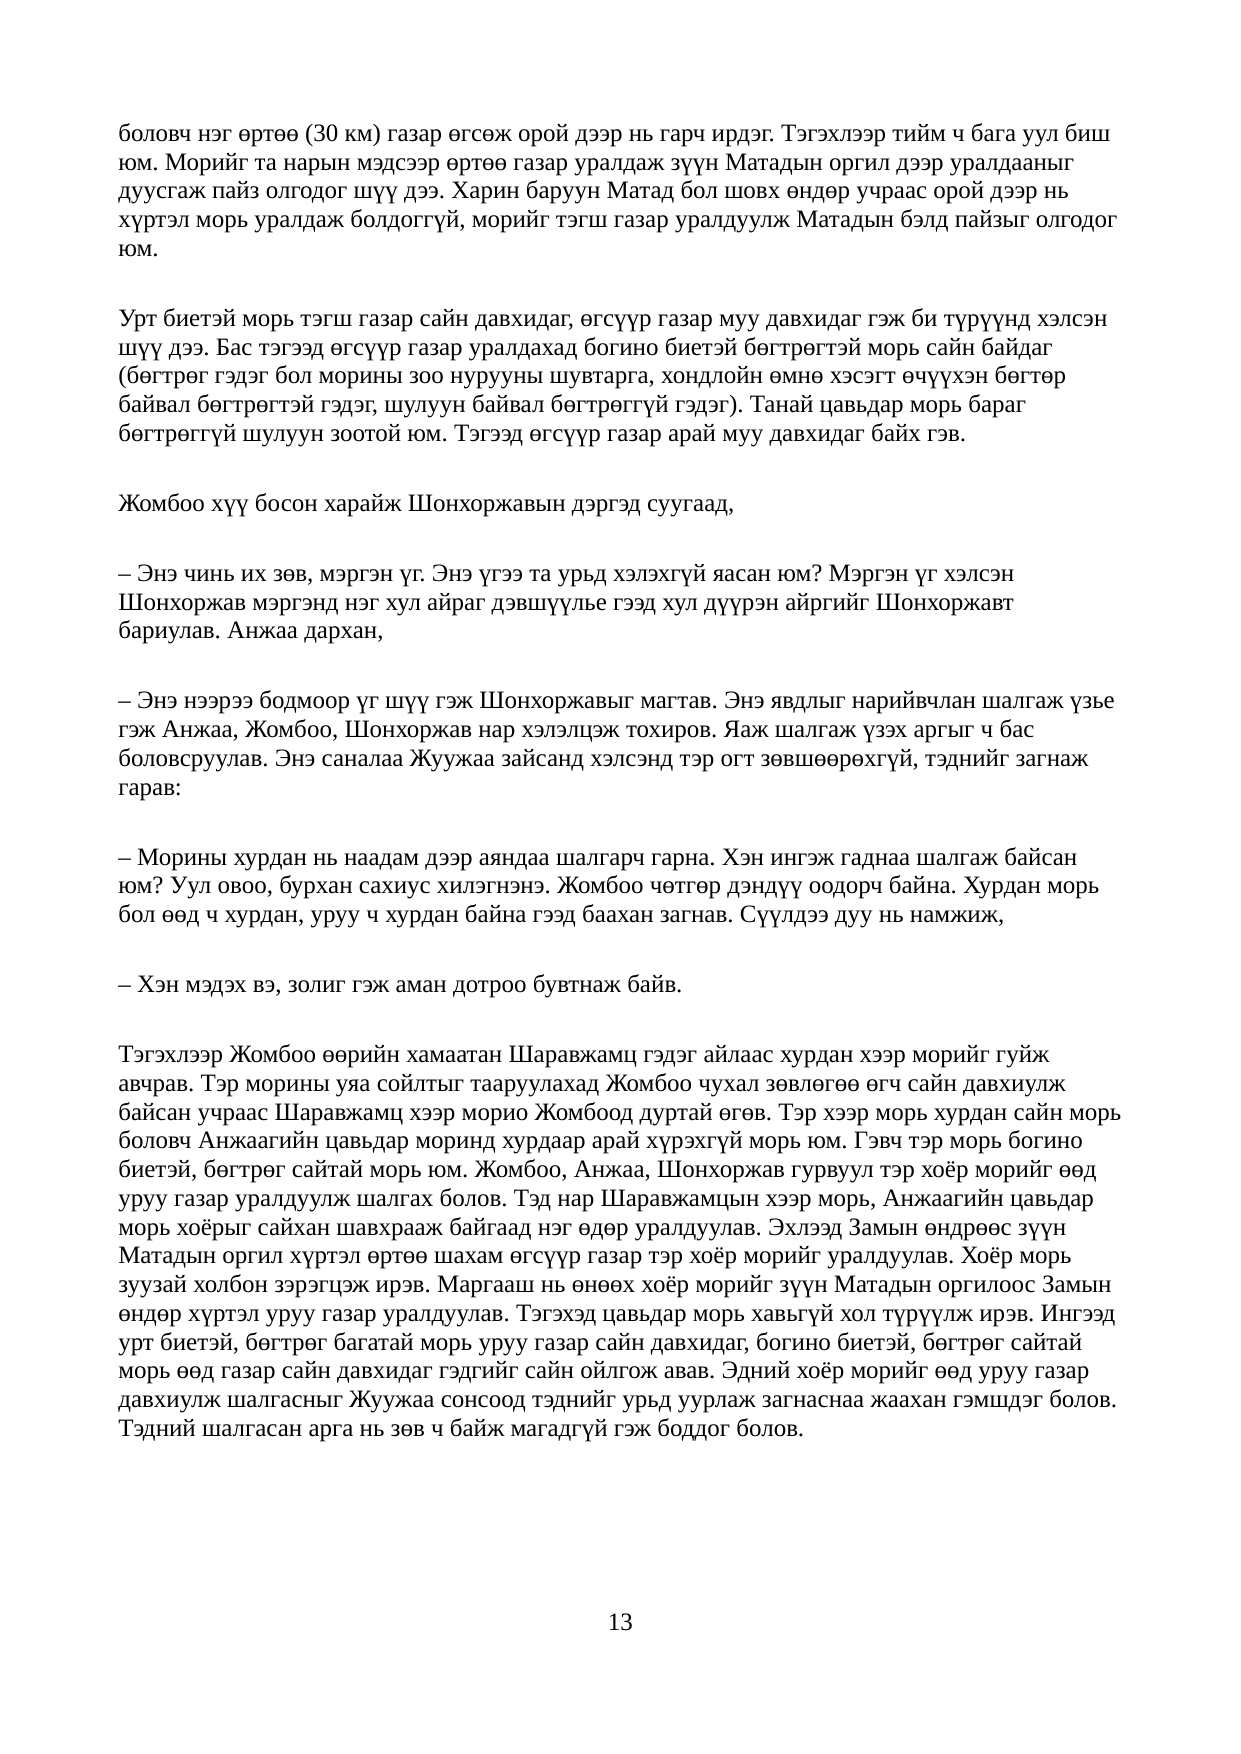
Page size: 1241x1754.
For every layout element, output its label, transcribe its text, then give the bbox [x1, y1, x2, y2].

text – Энэ нээрээ бодмоор үг шүү гэж Шонхоржавыг магтав. Энэ явдлыг нарийвчлан шалгаж үзье гэж Анжаа, Жомбоо, Шонхоржав нар хэлэлцэж тохиров. Яаж шалгаж үзэх аргыг ч бас боловсруулав. Энэ саналаа Жуужаа зайсанд хэлсэнд тэр огт зөвшөөрөхгүй, тэднийг загнаж гарав: [118, 686, 1122, 829]
text – Морины хурдан нь наадам дээр аяндаа шалгарч гарна. Хэн ингэж гаднаа шалгаж байсан юм? Уул овоо, бурхан сахиус хилэгнэнэ. Жомбоо чөтгөр дэндүү оодорч байна. Хурдан морь бол өөд ч хурдан, уруу ч хурдан байна гээд баахан загнав. Сүүлдээ дуу нь намжиж, [118, 842, 1122, 957]
text Урт биетэй морь тэгш газар сайн давхидаг, өгсүүр газар муу давхидаг гэж би түрүүнд хэлсэн шүү дээ. Бас тэгээд өгсүүр газар уралдахад богино биетэй бөгтрөгтэй морь сайн байдаг (бөгтрөг гэдэг бол морины зоо нурууны шувтарга, хондлойн өмнө хэсэгт өчүүхэн бөгтөр байвал бөгтрөгтэй гэдэг, шулуун байвал бөгтрөггүй гэдэг). Танай цавьдар морь бараг бөгтрөггүй шулуун зоотой юм. Тэгээд өгсүүр газар арай муу давхидаг байх гэв. [118, 303, 1122, 476]
text Жомбоо хүү босон харайж Шонхоржавын дэргэд суугаад, [118, 488, 1122, 546]
text боловч нэг өртөө (30 км) газар өгсөж орой дээр нь гарч ирдэг. Тэгэхлээр тийм ч бага уул биш юм. Морийг та нарын мэдсээр өртөө газар уралдаж зүүн Матадын оргил дээр уралдааныг дуусгаж пайз олгодог шүү дээ. Харин баруун Матад бол шовх өндөр учраас орой дээр нь хүртэл морь уралдаж болдоггүй, морийг тэгш газар уралдуулж Матадын бэлд пайзыг олгодог юм. [118, 118, 1122, 291]
text – Энэ чинь их зөв, мэргэн үг. Энэ үгээ та урьд хэлэхгүй яасан юм? Мэргэн үг хэлсэн Шонхоржав мэргэнд нэг хул айраг дэвшүүлье гээд хул дүүрэн айргийг Шонхоржавт бариулав. Анжаа дархан, [118, 558, 1122, 673]
text Тэгэхлээр Жомбоо өөрийн хамаатан Шаравжамц гэдэг айлаас хурдан хээр морийг гуйж авчрав. Тэр морины уяа сойлтыг тааруулахад Жомбоо чухал зөвлөгөө өгч сайн давхиулж байсан учраас Шаравжамц хээр морио Жомбоод дуртай өгөв. Тэр хээр морь хурдан сайн морь боловч Анжаагийн цавьдар моринд хурдаар арай хүрэхгүй морь юм. Гэвч тэр морь богино биетэй, бөгтрөг сайтай морь юм. Жомбоо, Анжаа, Шонхоржав гурвуул тэр хоёр морийг өөд уруу газар уралдуулж шалгах болов. Тэд нар Шаравжамцын хээр морь, Анжаагийн цавьдар морь хоёрыг сайхан шавхрааж байгаад нэг өдөр уралдуулав. Эхлээд Замын өндрөөс зүүн Матадын оргил хүртэл өртөө шахам өгсүүр газар тэр хоёр морийг уралдуулав. Хоёр морь зуузай холбон зэрэгцэж ирэв. Маргааш нь өнөөх хоёр морийг зүүн Матадын оргилоос Замын өндөр хүртэл уруу газар уралдуулав. Тэгэхэд цавьдар морь хавьгүй хол түрүүлж ирэв. Ингээд урт биетэй, бөгтрөг багатай морь уруу газар сайн давхидаг, богино биетэй, бөгтрөг сайтай морь өөд газар сайн давхидаг гэдгийг сайн ойлгож авав. Эдний хоёр морийг өөд уруу газар давхиулж шалгасныг Жуужаа сонсоод тэднийг урьд уурлаж загнаснаа жаахан гэмшдэг болов. Тэдний шалгасан арга нь зөв ч байж магадгүй гэж боддог болов. [118, 1039, 1122, 1471]
text – Хэн мэдэх вэ, золиг гэж аман дотроо бувтнаж байв. [118, 969, 1122, 1027]
